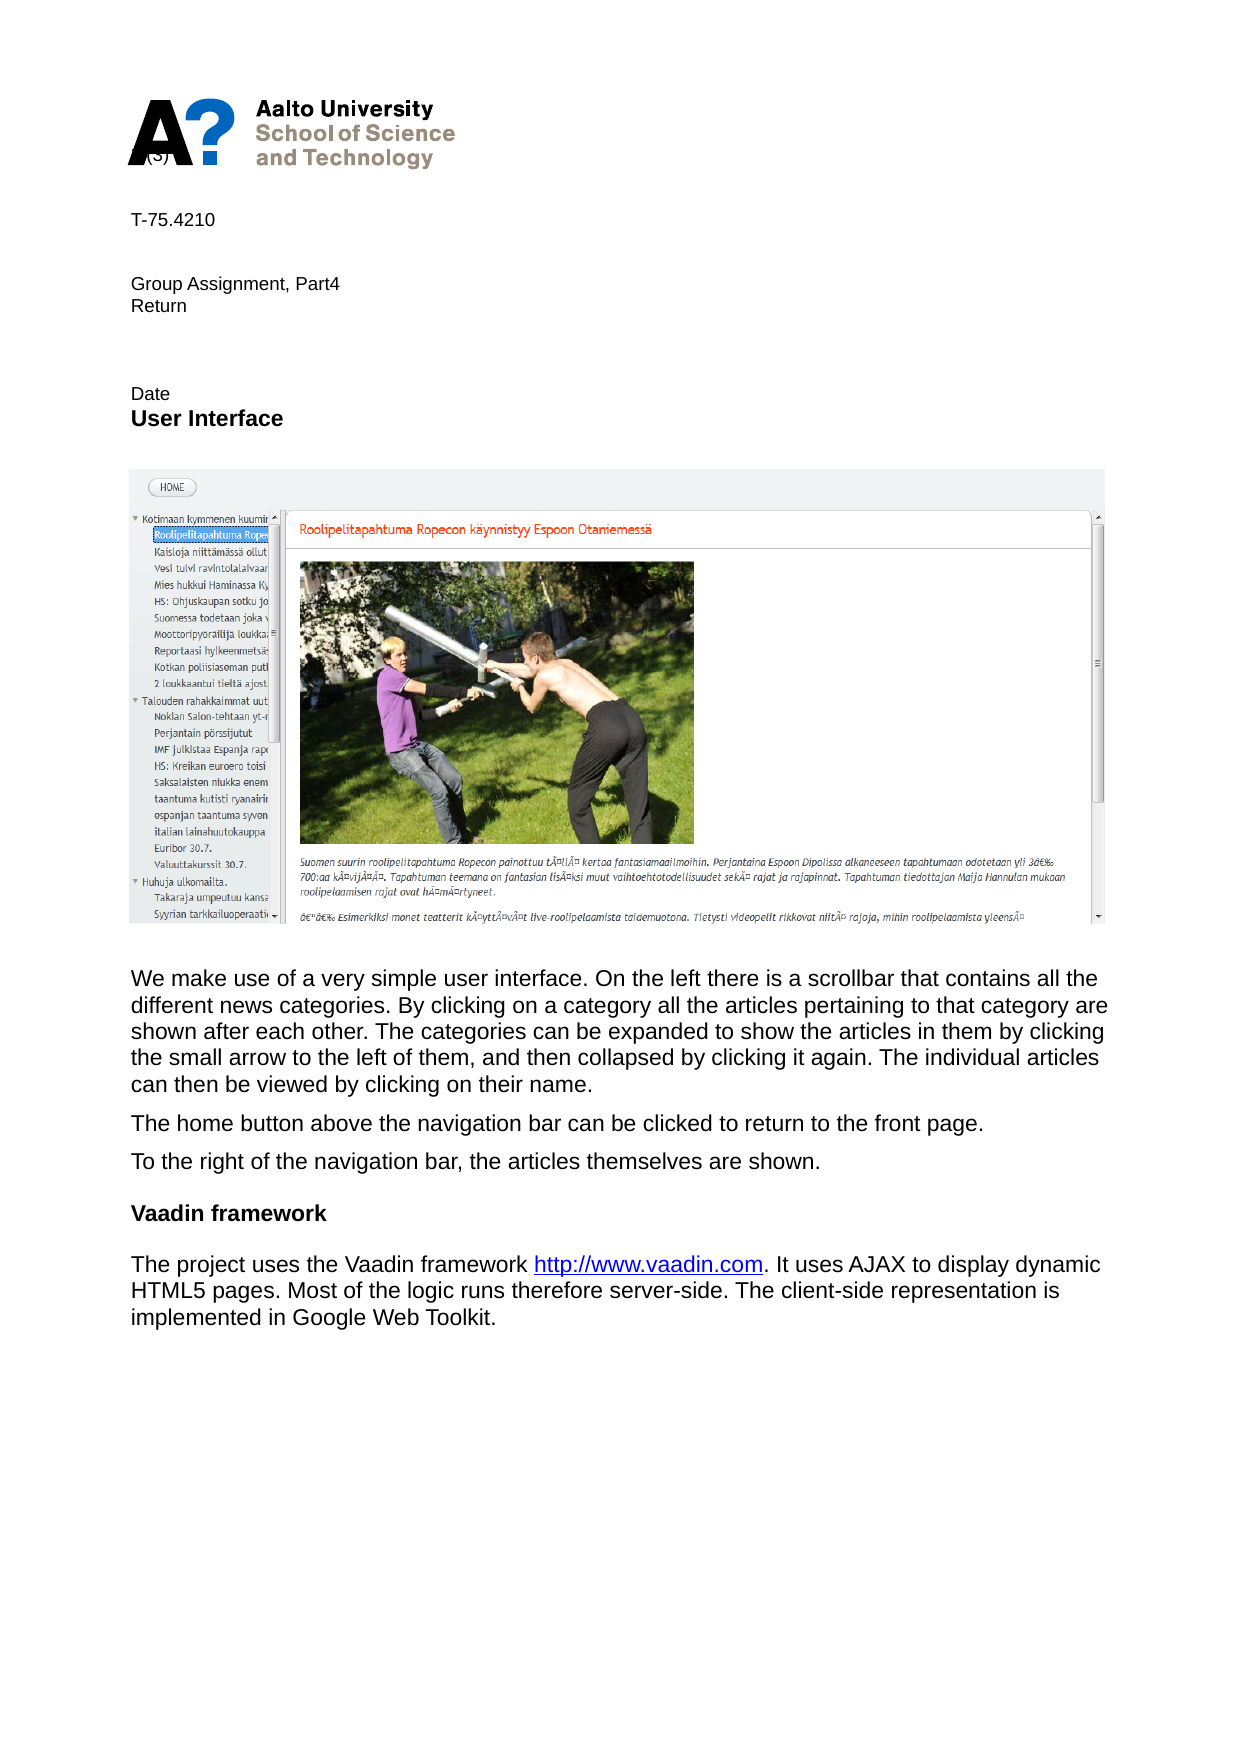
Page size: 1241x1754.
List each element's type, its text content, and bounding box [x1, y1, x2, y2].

text The home button above the navigation bar can be clicked to return to the front page. [131, 1109, 1110, 1136]
text The project uses the Vaadin framework http://www.vaadin.com. It uses AJAX to display dynamic HTML5 pages. Most of the logic runs therefore server-side. The client-side representation is implemented in Google Web Toolkit. [131, 1251, 1110, 1330]
subtitle Vaadin framework [131, 1200, 1110, 1226]
text We make use of a very simple user interface. On the left there is a scrollbar that contains all the different news categories. By clicking on a category all the articles pertaining to that category are shown after each other. The categories can be expanded to show the articles in them by clicking the small arrow to the left of them, and then collapsed by clicking it again. The individual articles can then be viewed by clicking on their name. [131, 965, 1110, 1097]
subtitle User Interface [131, 405, 1110, 431]
text To the right of the navigation bar, the articles themselves are shown. [131, 1148, 1110, 1175]
